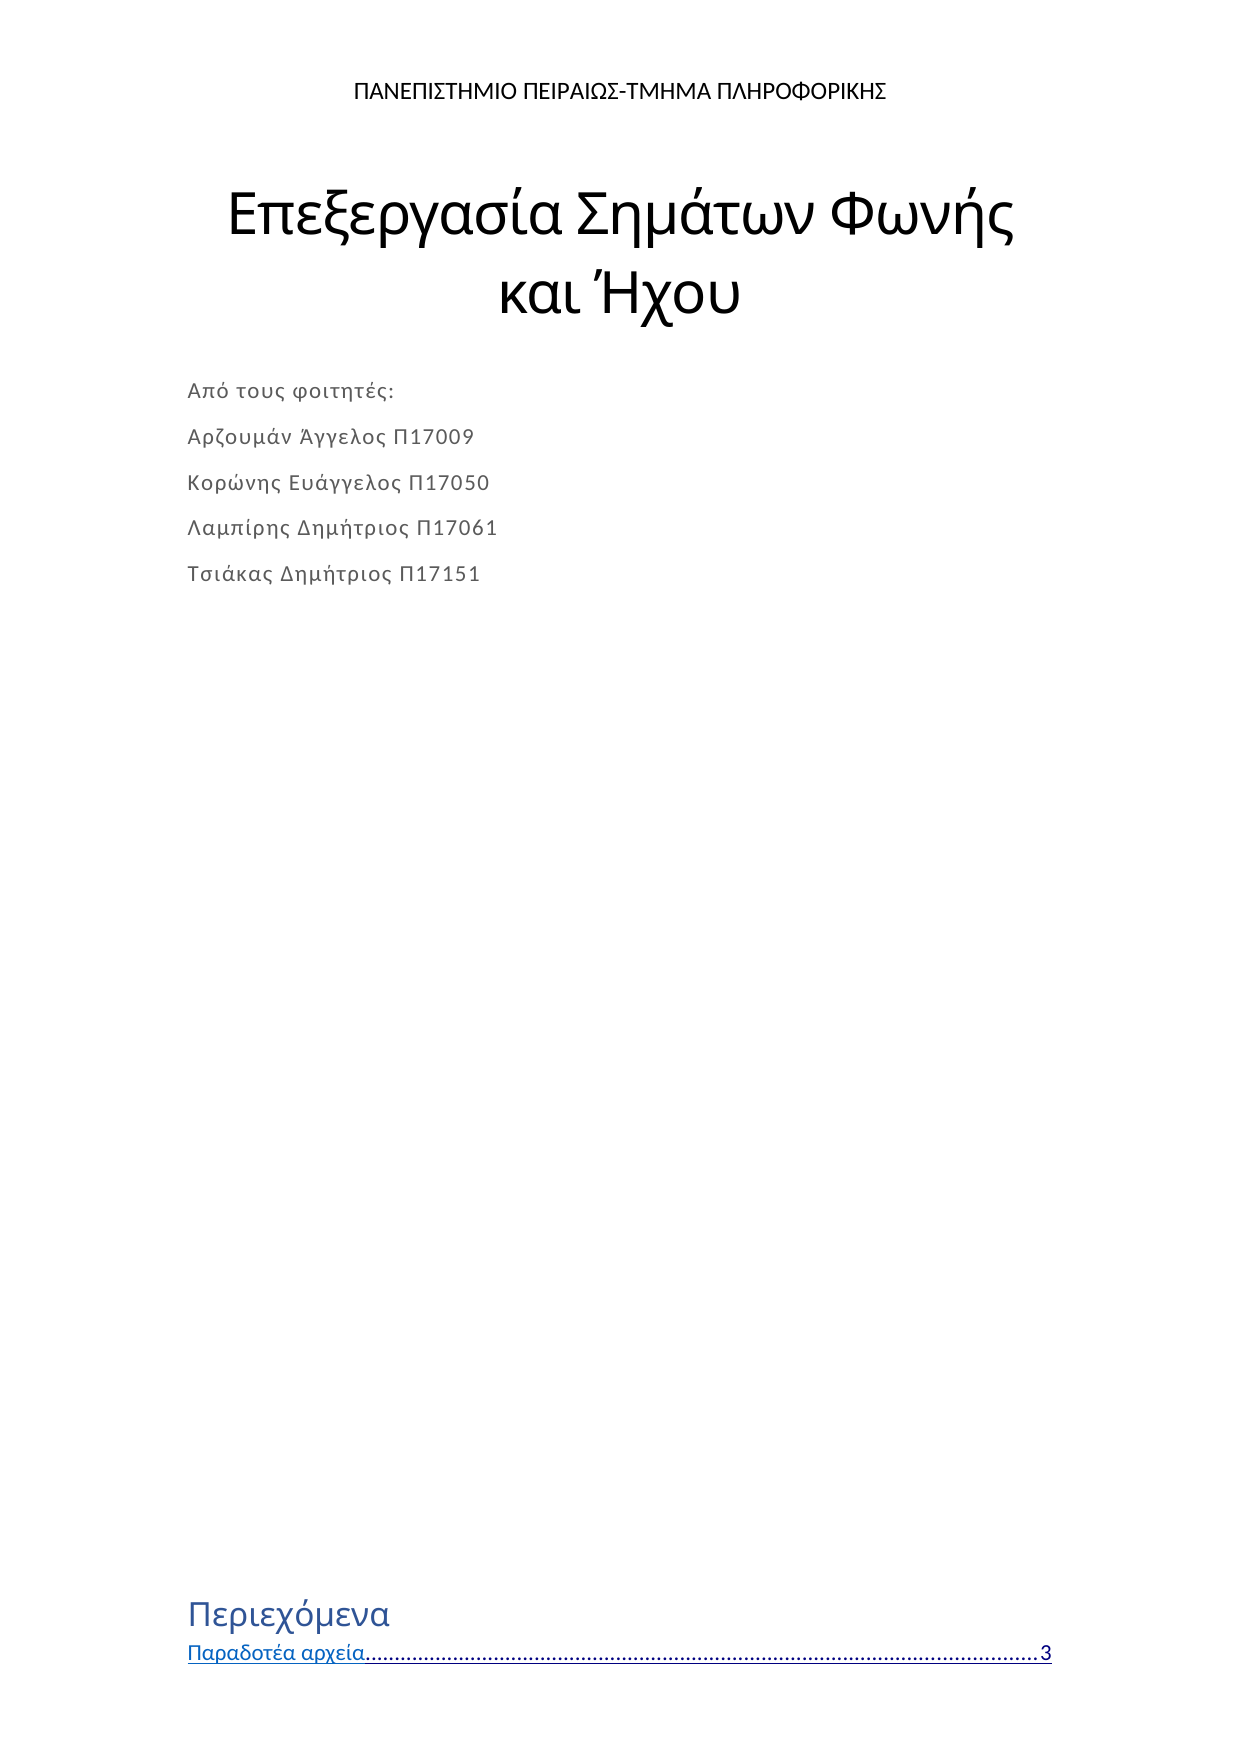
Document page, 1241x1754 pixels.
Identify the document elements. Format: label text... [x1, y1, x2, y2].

text Επεξεργασία Σημάτων Φωνής και Ήχου [187, 172, 1053, 331]
text ΠΑΝΕΠΙΣΤΗΜΙΟ ΠΕΙΡΑΙΩΣ-ΤΜΗΜΑ ΠΛΗΡΟΦΟΡΙΚΗΣ [187, 75, 1053, 106]
text Περιεχόμενα [187, 1590, 1053, 1636]
text Αρζουμάν Άγγελος Π17009 [187, 422, 1053, 450]
text Τσιάκας Δημήτριος Π17151 [187, 559, 1053, 587]
text Κορώνης Ευάγγελος Π17050 [187, 468, 1053, 496]
text Από τους φοιτητές: [187, 376, 1053, 404]
text Παραδοτέα αρχεία 3 [187, 1638, 1053, 1666]
text Λαμπίρης Δημήτριος Π17061 [187, 513, 1053, 542]
